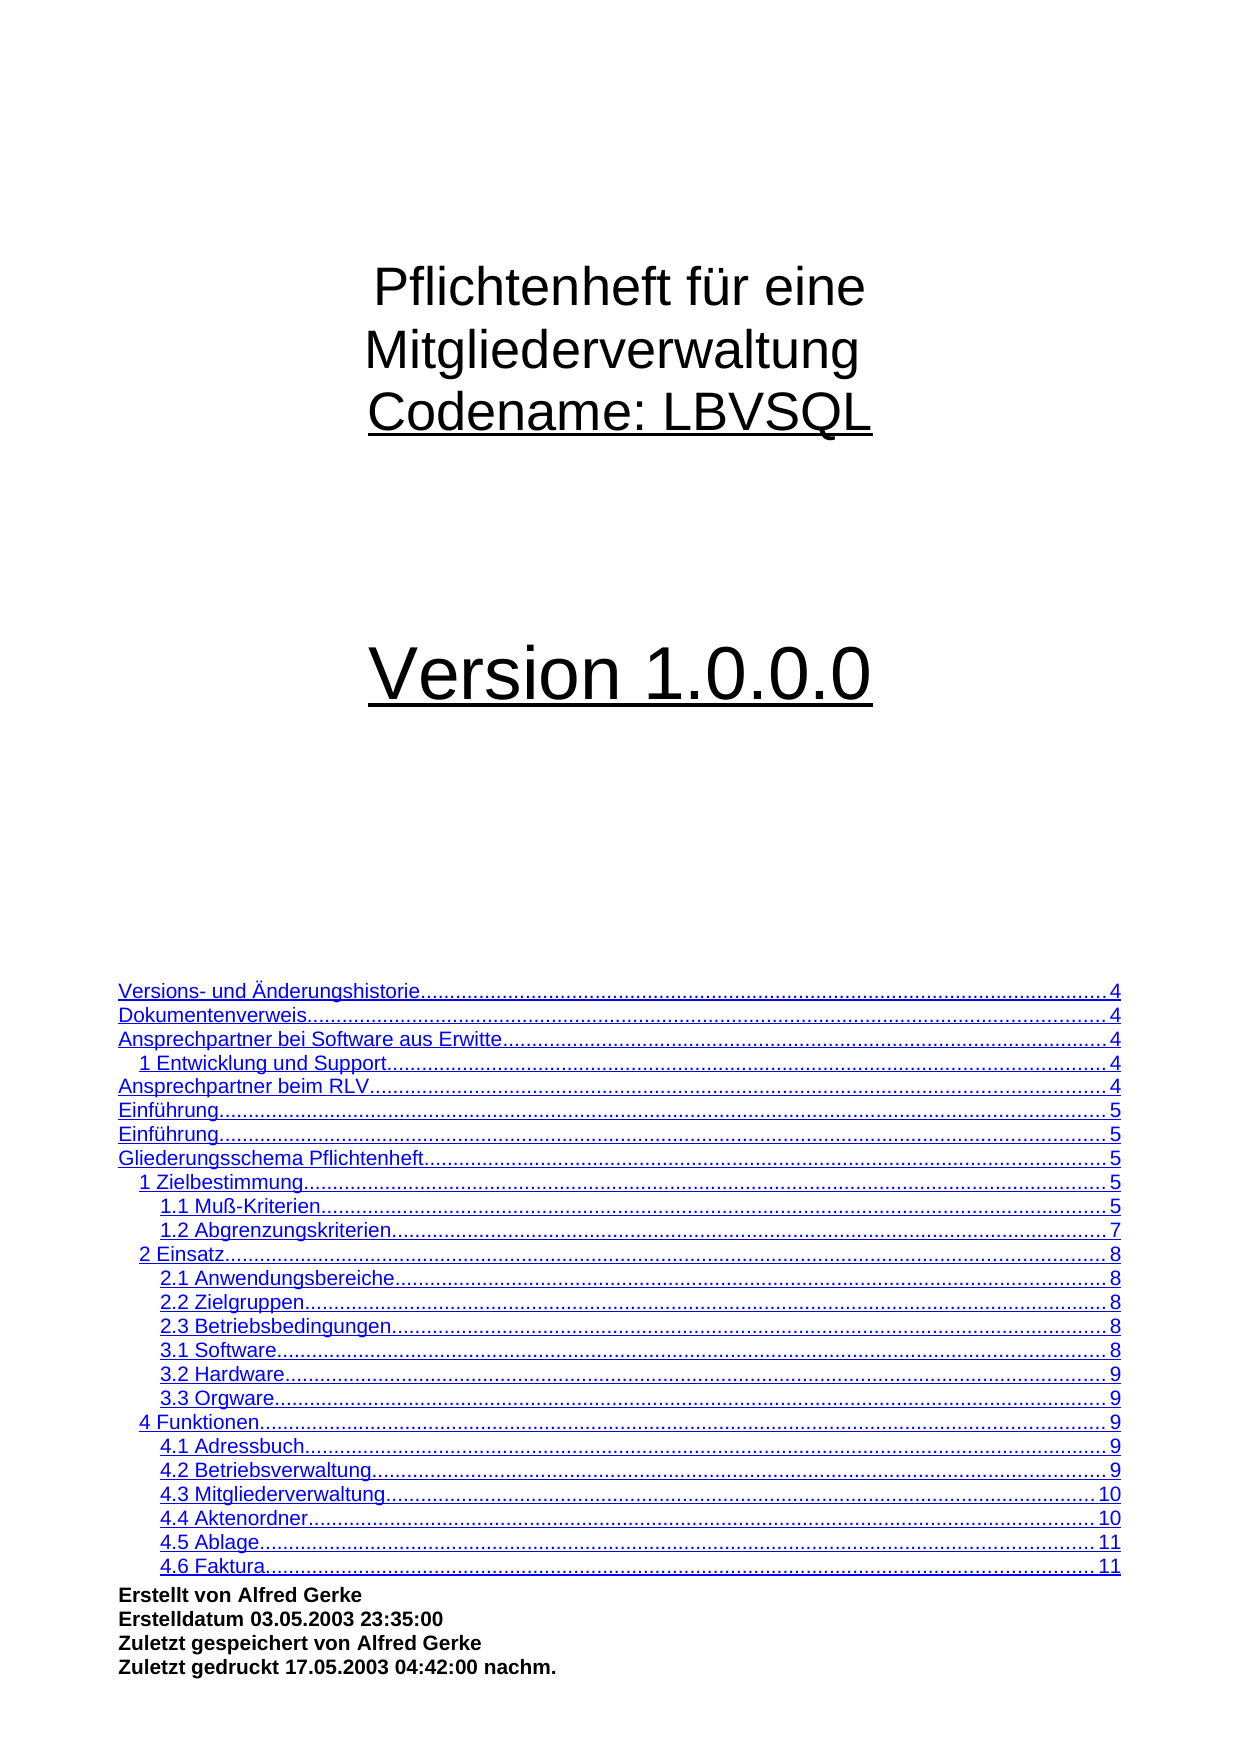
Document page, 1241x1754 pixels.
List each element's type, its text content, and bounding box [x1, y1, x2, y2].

text 2.2 Zielgruppen 8 [160, 1290, 1122, 1314]
text 4.2 Betriebsverwaltung 9 [160, 1458, 1122, 1482]
subtitle Version 1.0.0.0 [118, 629, 1122, 715]
title Pflichtenheft für eine Mitgliederverwaltung [118, 255, 1122, 379]
text 3.3 Orgware 9 [160, 1386, 1122, 1410]
text Einführung 5 [118, 1122, 1122, 1146]
text 3.1 Software 8 [160, 1338, 1122, 1362]
text Ansprechpartner beim RLV 4 [118, 1074, 1122, 1098]
text Versions- und Änderungshistorie 4 [118, 978, 1122, 1002]
text Ansprechpartner bei Software aus Erwitte 4 [118, 1026, 1122, 1050]
text 2.3 Betriebsbedingungen 8 [160, 1314, 1122, 1338]
text 1.1 Muß-Kriterien 5 [160, 1194, 1122, 1218]
text Gliederungsschema Pflichtenheft 5 [118, 1146, 1122, 1170]
text 4.4 Aktenordner 10 [160, 1506, 1122, 1529]
text 3.2 Hardware 9 [160, 1362, 1122, 1386]
text 4.3 Mitgliederverwaltung 10 [160, 1482, 1122, 1506]
title Codename: LBVSQL [118, 379, 1122, 442]
text 1 Entwicklung und Support 4 [139, 1050, 1122, 1074]
text 2 Einsatz 8 [139, 1242, 1122, 1266]
text 4.1 Adressbuch 9 [160, 1434, 1122, 1458]
text Einführung 5 [118, 1098, 1122, 1122]
text 4.6 Faktura 11 [160, 1553, 1122, 1577]
text 1.2 Abgrenzungskriterien 7 [160, 1218, 1122, 1242]
text 4 Funktionen 9 [139, 1410, 1122, 1434]
text 2.1 Anwendungsbereiche 8 [160, 1266, 1122, 1290]
text Dokumentenverweis 4 [118, 1002, 1122, 1026]
text 4.5 Ablage 11 [160, 1529, 1122, 1553]
text 1 Zielbestimmung 5 [139, 1170, 1122, 1194]
